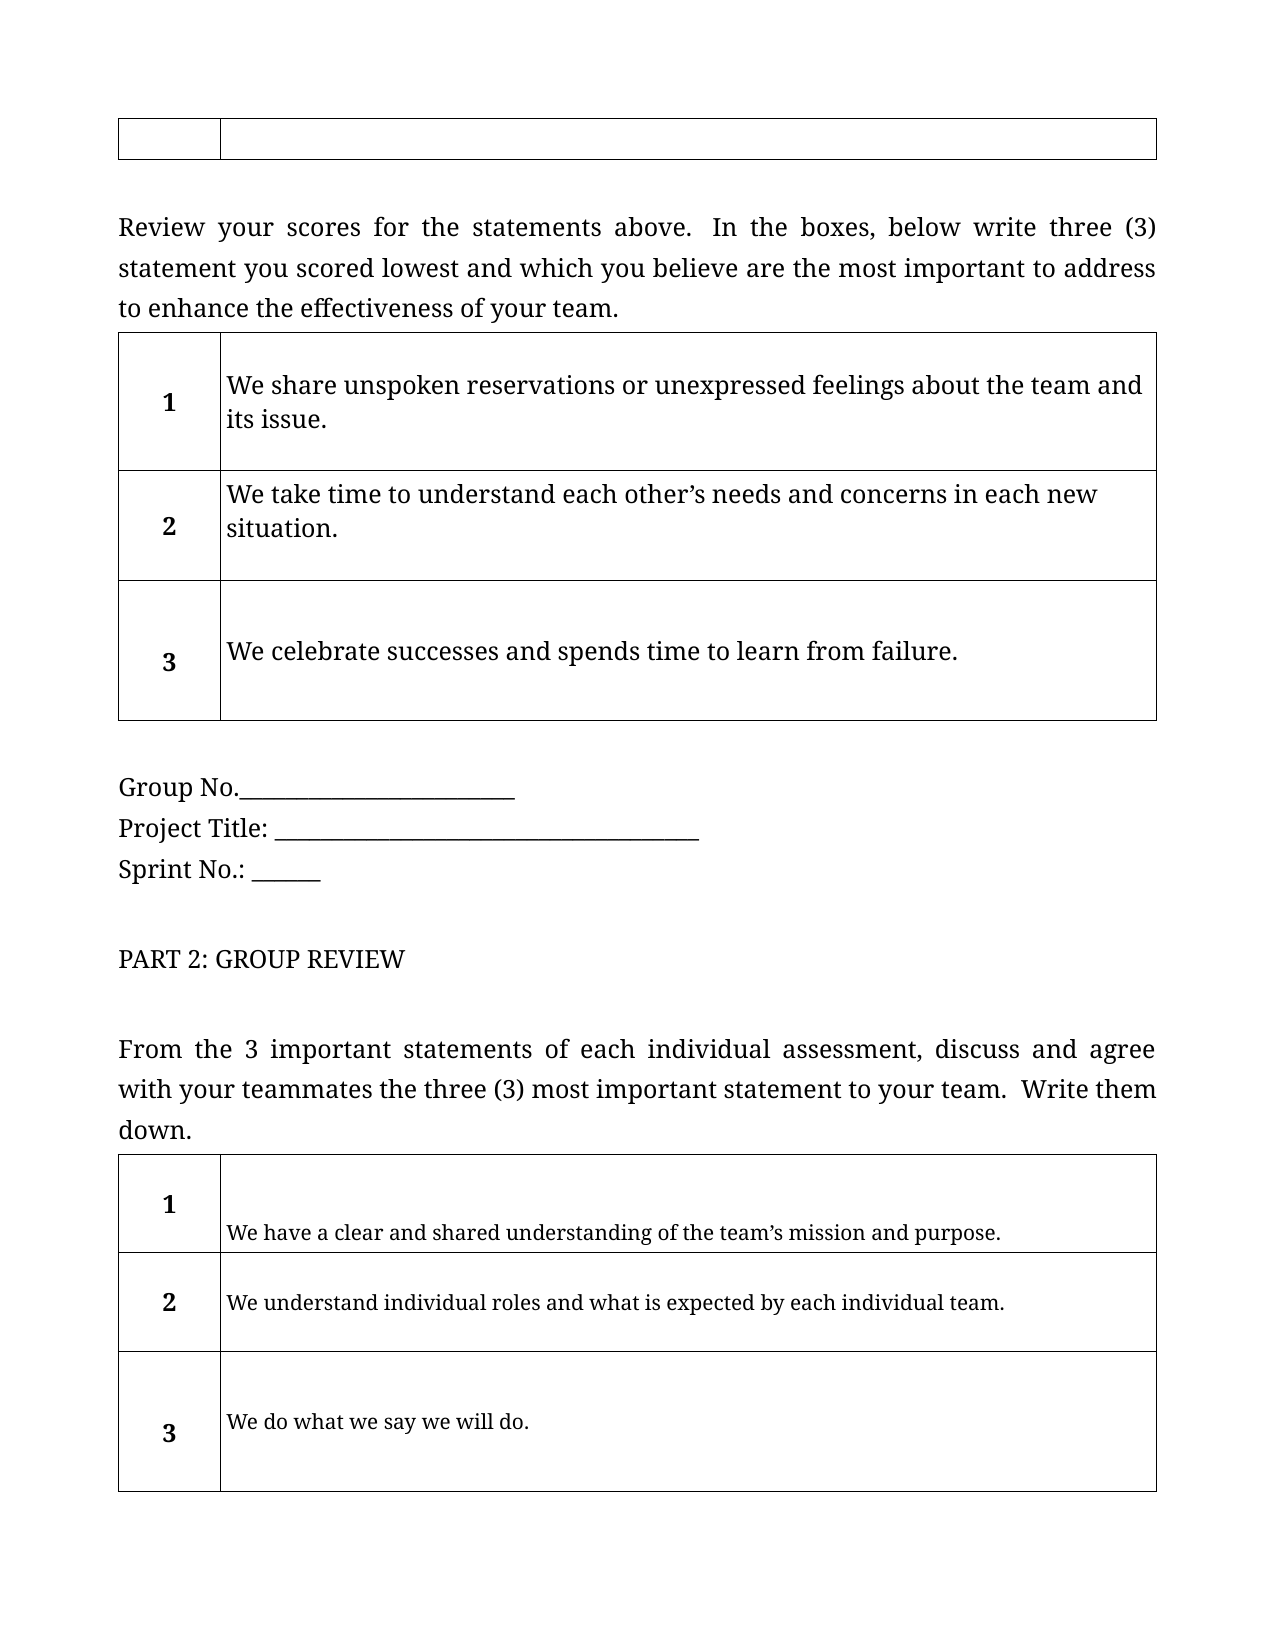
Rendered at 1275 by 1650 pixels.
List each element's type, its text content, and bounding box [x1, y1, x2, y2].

table_cell 3 [119, 1352, 220, 1491]
text Sprint No.: ______ [118, 852, 1157, 886]
table_cell We understand individual roles and what is expected by each individual team. [221, 1253, 1156, 1351]
text Project Title: _____________________________________ [118, 811, 1157, 845]
table_cell We take time to understand each other’s needs and concerns in each new situation. [221, 471, 1156, 579]
table_cell [119, 119, 220, 159]
table_header 1 [119, 333, 220, 470]
text Review your scores for the statements above. In the boxes, below write three (3) statement you scored lowest and which you believe are the most important to address to enhance the effectiveness of your team. [118, 209, 1157, 325]
table_cell We celebrate successes and spends time to learn from failure. [221, 581, 1156, 720]
table_cell We do what we say we will do. [221, 1352, 1156, 1491]
table_cell [221, 119, 1156, 159]
table_header 1 [119, 1155, 220, 1252]
table_cell 2 [119, 471, 220, 579]
table_cell 2 [119, 1253, 220, 1351]
text From the 3 important statements of each individual assessment, discuss and agree with your teammates the three (3) most important statement to your team. Write them down. [118, 1031, 1157, 1147]
text Group No.________________________ [118, 770, 1157, 804]
table_header We have a clear and shared understanding of the team’s mission and purpose. [221, 1155, 1156, 1252]
text PART 2: GROUP REVIEW [118, 941, 1157, 976]
table_cell 3 [119, 581, 220, 720]
table_header We share unspoken reservations or unexpressed feelings about the team and its issue. [221, 333, 1156, 470]
